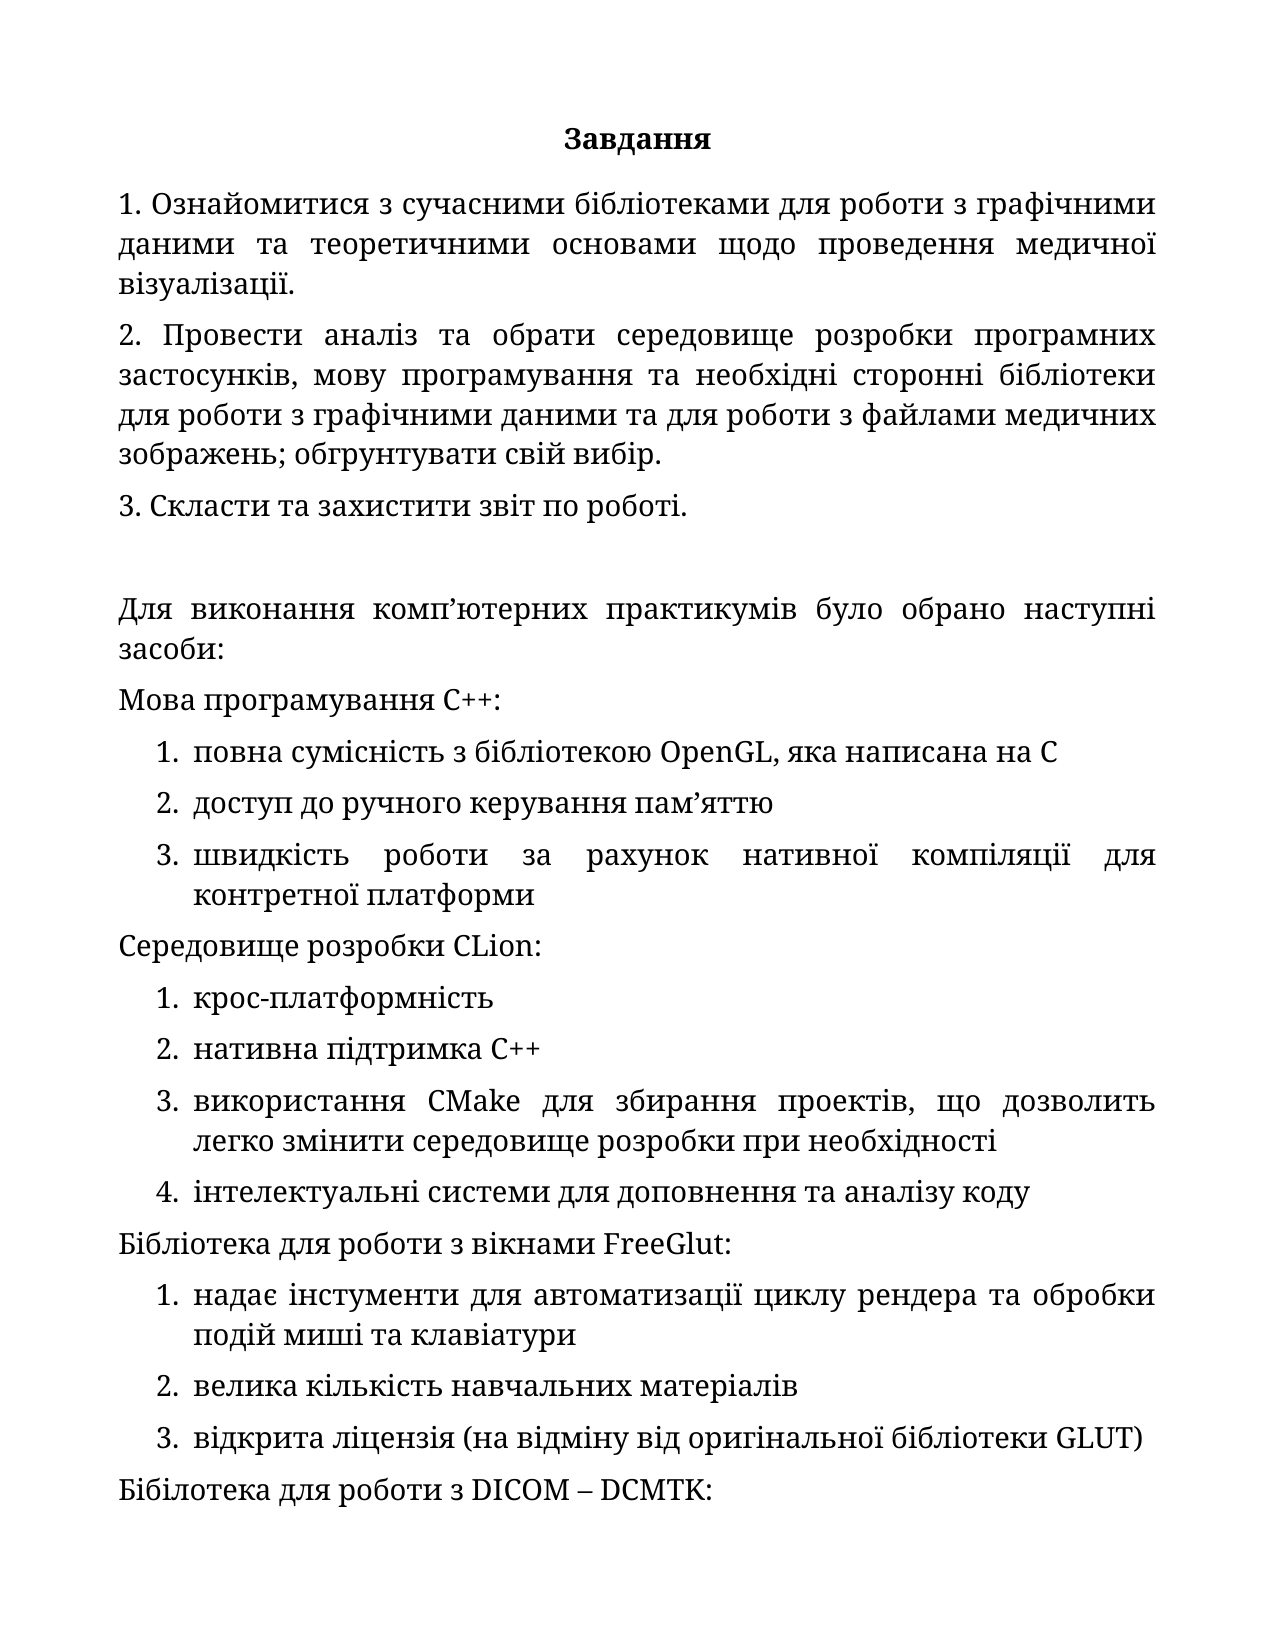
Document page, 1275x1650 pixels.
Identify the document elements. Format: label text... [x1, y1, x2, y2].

list повна сумісність з бібліотекою OpenGL, яка написана на С [156, 731, 1157, 771]
text Бібліотека для роботи з вікнами FreeGlut: [118, 1223, 1157, 1263]
list крос-платформність [156, 977, 1157, 1017]
list велика кількість навчальних матеріалів [156, 1366, 1157, 1405]
list інтелектуальні системи для доповнення та аналізу коду [156, 1171, 1157, 1211]
list надає інстументи для автоматизації циклу рендера та обробки подій миші та клавіатури [156, 1274, 1157, 1354]
text Бібілотека для роботи з DICOM – DCMTK: [118, 1469, 1157, 1508]
list використання CMake для збирання проектів, що дозволить легко змінити середовище розробки при необхідності [156, 1080, 1157, 1159]
text 3. Скласти та захистити звіт по роботі. [118, 485, 1157, 525]
list нативна підтримка С++ [156, 1028, 1157, 1068]
list доступ до ручного керування пам’яттю [156, 783, 1157, 822]
list відкрита ліцензія (на відміну від оригінальної бібліотеки GLUT) [156, 1417, 1157, 1457]
text Середовище розробки CLion: [118, 925, 1157, 965]
list швидкість роботи за рахунок нативної компіляції для контретної платформи [156, 834, 1157, 913]
text Завдання [118, 118, 1157, 158]
text Для виконання комп’ютерних практикумів було обрано наступні засоби: [118, 588, 1157, 668]
text 1. Ознайомитися з сучасними бібліотеками для роботи з графічними даними та теоретичними основами щодо проведення медичної візуалізації. [118, 183, 1157, 303]
text Мова програмування С++: [118, 679, 1157, 719]
text 2. Провести аналіз та обрати середовище розробки програмних застосунків, мову програмування та необхідні сторонні бібліотеки для роботи з графічними даними та для роботи з файлами медичних зображень; обгрунтувати свій вибір. [118, 314, 1157, 473]
